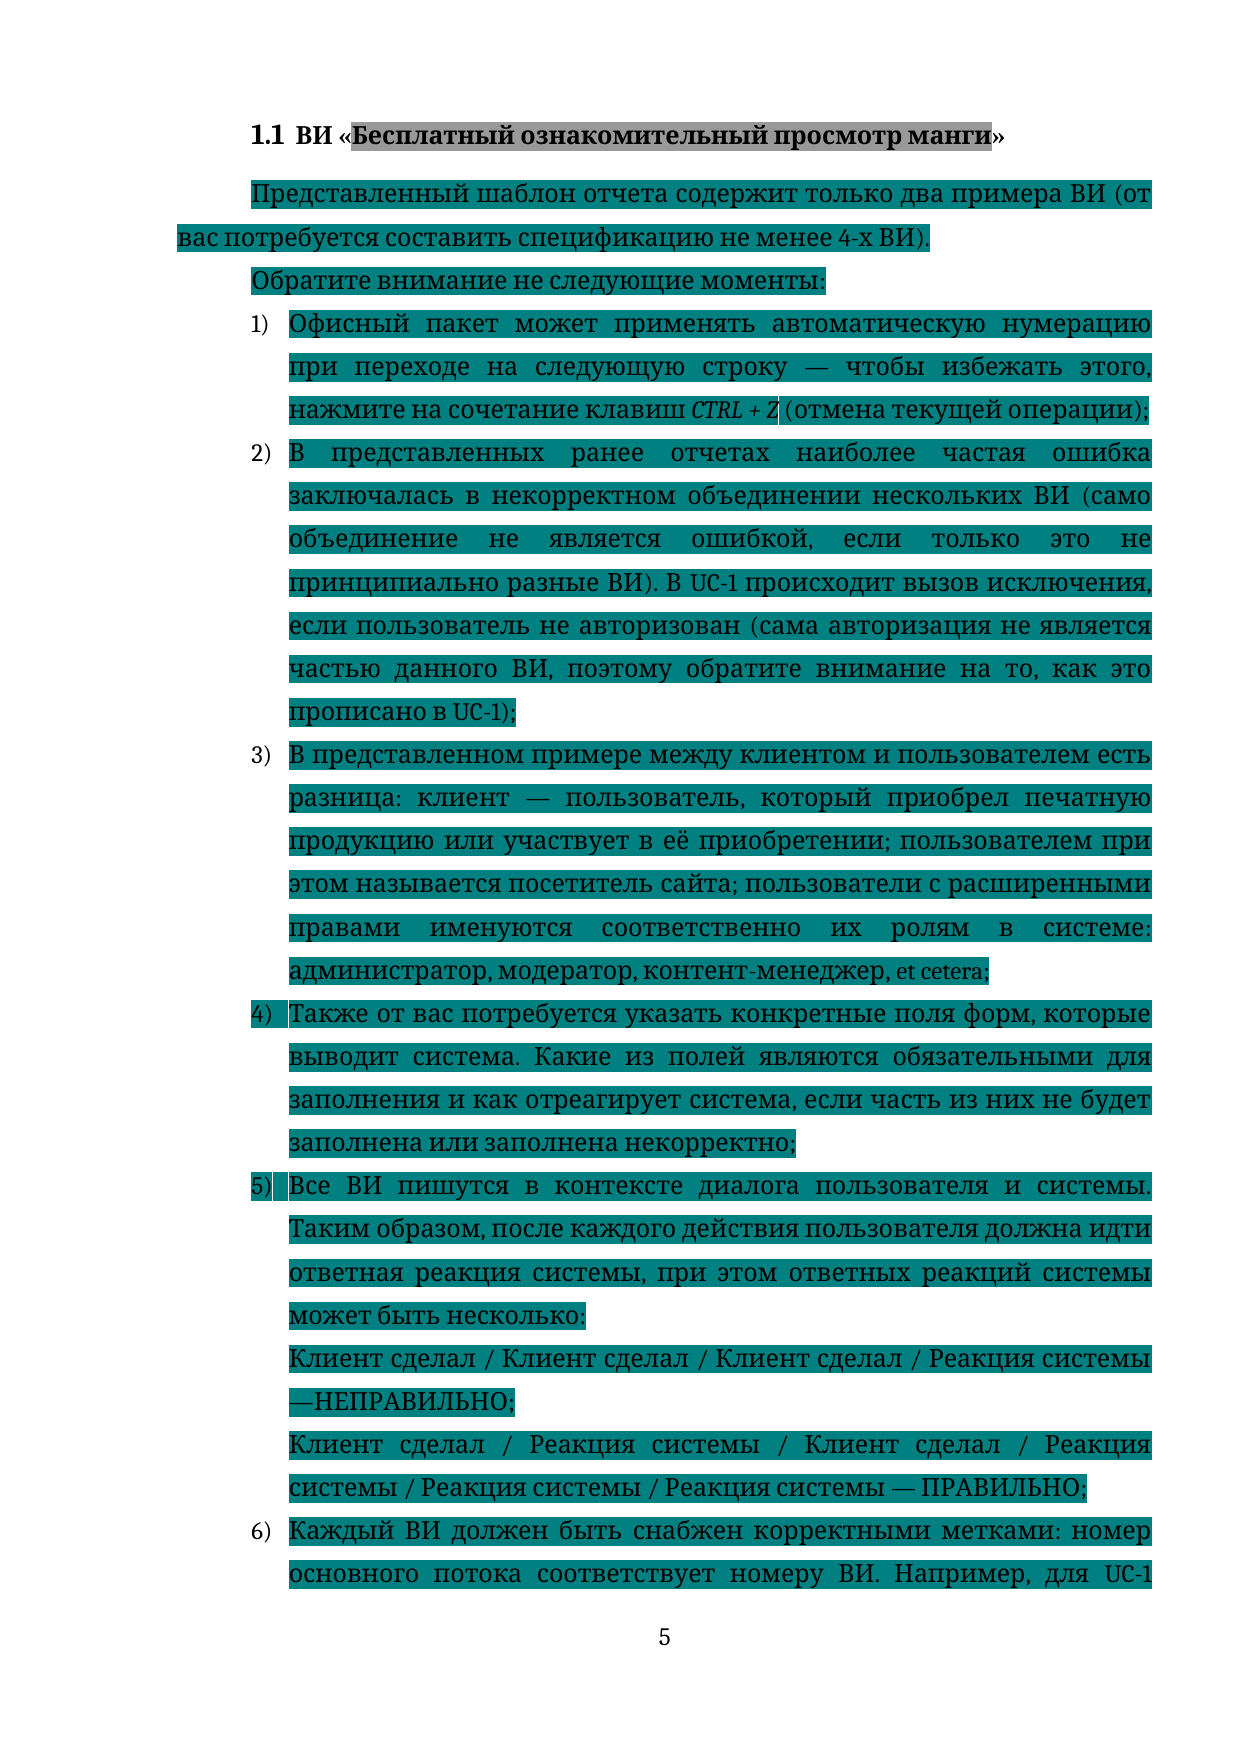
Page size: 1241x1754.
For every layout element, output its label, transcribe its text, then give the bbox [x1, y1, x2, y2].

text Клиент сделал / Реакция системы / Клиент сделал / Реакция системы / Реакция системы / Реакция системы — ПРАВИЛЬНО; [288, 1431, 1152, 1503]
list Офисный пакет может применять автоматическую нумерацию при переходе на следующую строку — чтобы избежать этого, нажмите на сочетание клавиш CTRL + Z (отмена текущей операции); [251, 310, 1152, 425]
list Все ВИ пишутся в контексте диалога пользователя и системы. Таким образом, после каждого действия пользователя должна идти ответная реакция системы, при этом ответных реакций системы может быть несколько: [251, 1172, 1152, 1330]
text Обратите внимание не следующие моменты: [177, 267, 1152, 295]
text Клиент сделал / Клиент сделал / Клиент сделал / Реакция системы —НЕПРАВИЛЬНО; [288, 1345, 1152, 1417]
list В представленном примере между клиентом и пользователем есть разница: клиент — пользователь, который приобрел печатную продукцию или участвует в её приобретении; пользователем при этом называется посетитель сайта; пользователи с расширенными правами именуются соответственно их ролям в системе: администратор, модератор, контент-менеджер, et cetera; [251, 741, 1152, 985]
list Каждый ВИ должен быть снабжен корректными метками: номер основного потока соответствует номеру ВИ. Например, для UC-1 [251, 1517, 1152, 1589]
list Также от вас потребуется указать конкретные поля форм, которые выводит система. Какие из полей являются обязательными для заполнения и как отреагирует система, если часть из них не будет заполнена или заполнена некорректно; [251, 1000, 1152, 1158]
list В представленных ранее отчетах наиболее частая ошибка заключалась в некорректном объединении нескольких ВИ (само объединение не является ошибкой, если только это не принципиально разные ВИ). В UC-1 происходит вызов исключения, если пользователь не авторизован (сама авторизация не является частью данного ВИ, поэтому обратите внимание на то, как это прописано в UC-1); [251, 439, 1152, 727]
text Представленный шаблон отчета содержит только два примера ВИ (от вас потребуется составить спецификацию не менее 4-х ВИ). [177, 180, 1152, 252]
list ВИ «Бесплатный ознакомительный просмотр манги» [251, 118, 1152, 152]
